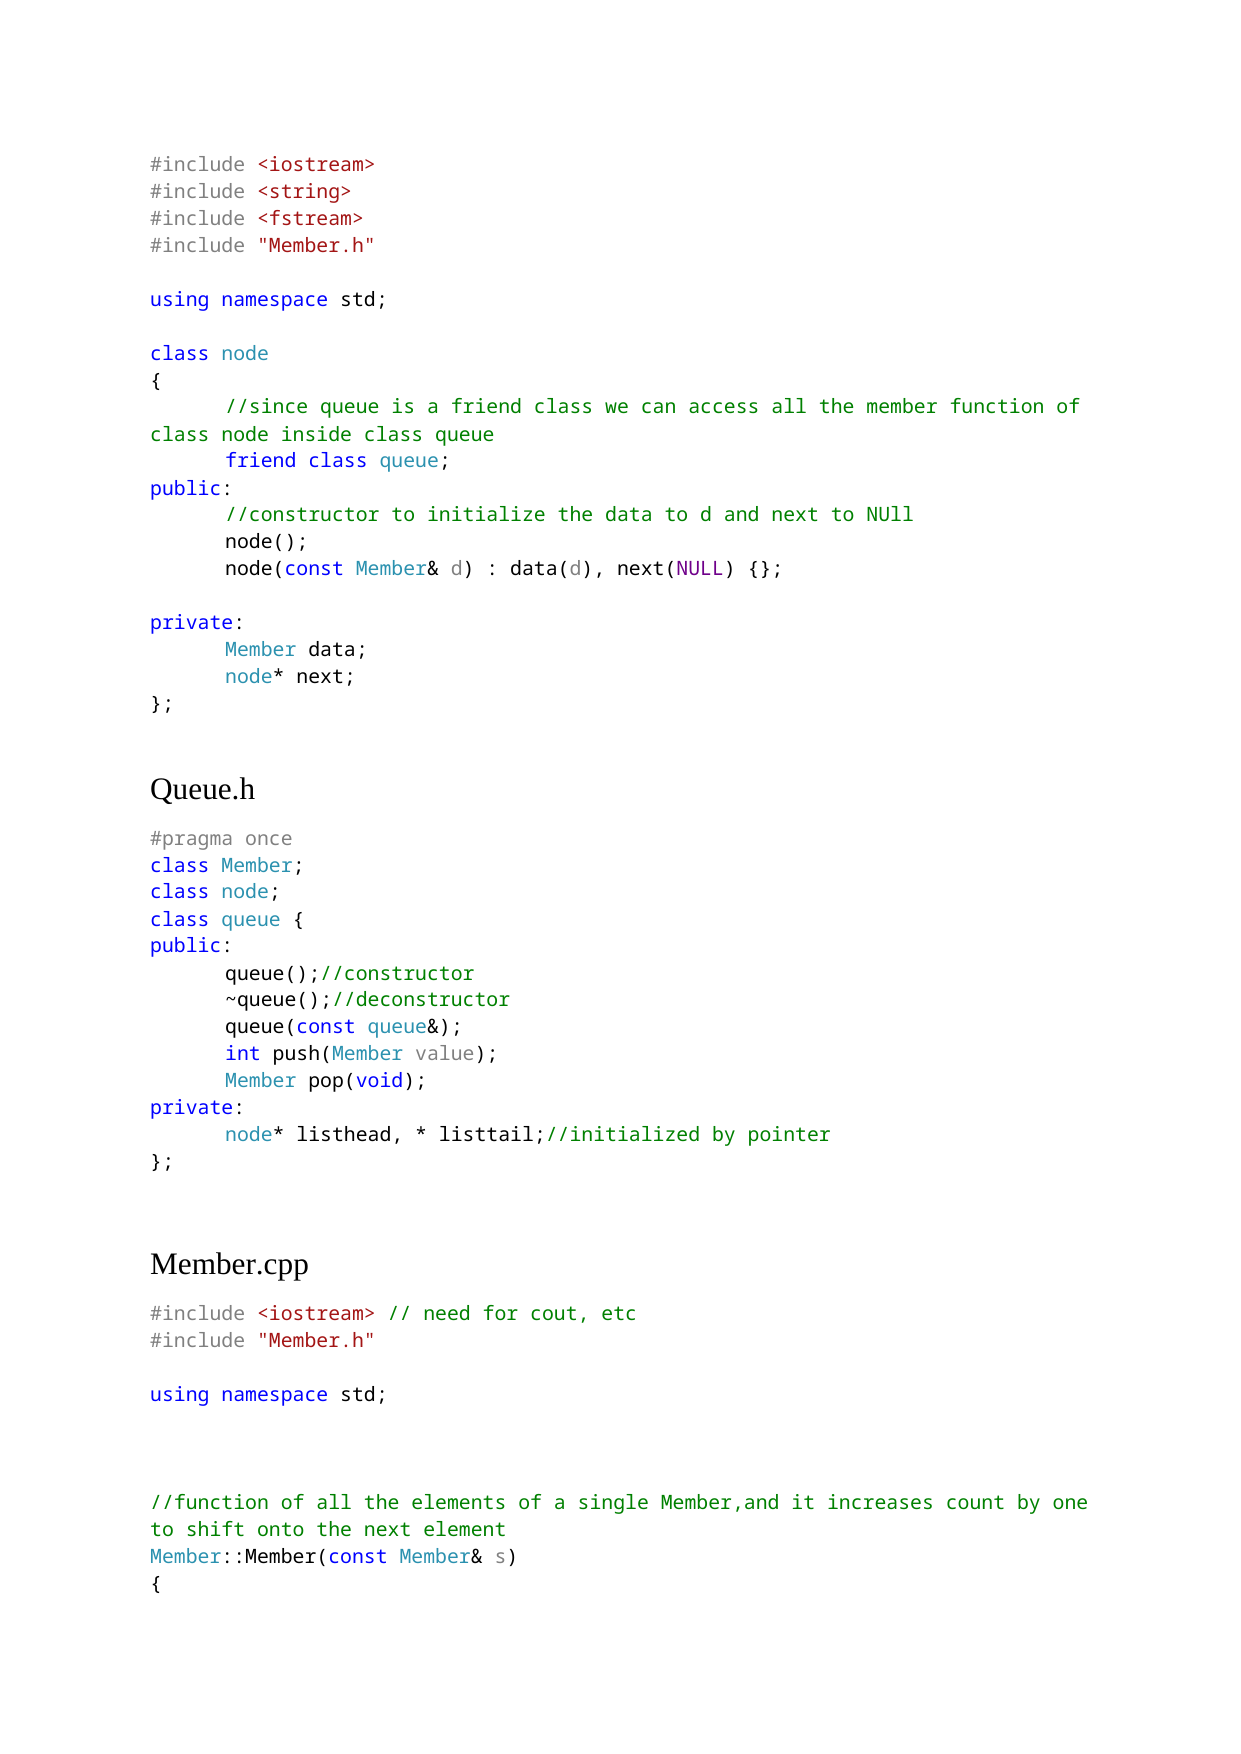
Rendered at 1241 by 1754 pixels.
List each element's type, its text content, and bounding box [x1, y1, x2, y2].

text class node; [150, 878, 1090, 905]
text { [150, 1569, 1090, 1596]
text node(); [150, 528, 1090, 555]
text #pragma once [150, 824, 1090, 851]
text int push(Member value); [150, 1040, 1090, 1067]
text }; [150, 1148, 1090, 1174]
text node(const Member& d) : data(d), next(NULL) {}; [150, 555, 1090, 582]
text #include "Member.h" [150, 1326, 1090, 1353]
text using namespace std; [150, 1380, 1090, 1407]
text #include <iostream> // need for cout, etc [150, 1299, 1090, 1326]
text //function of all the elements of a single Member,and it increases count by one to shift onto the next element [150, 1488, 1090, 1542]
text ~queue();//deconstructor [150, 986, 1090, 1013]
text #include "Member.h" [150, 231, 1090, 258]
text node* next; [150, 663, 1090, 689]
text private: [150, 609, 1090, 636]
text public: [150, 932, 1090, 959]
text using namespace std; [150, 285, 1090, 312]
text //since queue is a friend class we can access all the member function of class node inside class queue [150, 393, 1090, 447]
text friend class queue; [150, 447, 1090, 474]
text class queue { [150, 905, 1090, 932]
text node* listhead, * listtail;//initialized by pointer [150, 1121, 1090, 1148]
text class Member; [150, 851, 1090, 878]
text Member.cpp [150, 1246, 1090, 1282]
text #include <iostream> [150, 150, 1090, 177]
text Member::Member(const Member& s) [150, 1542, 1090, 1569]
text public: [150, 474, 1090, 501]
text Member data; [150, 636, 1090, 663]
text queue();//constructor [150, 959, 1090, 986]
text //constructor to initialize the data to d and next to NUll [150, 501, 1090, 528]
text private: [150, 1094, 1090, 1121]
text Member pop(void); [150, 1067, 1090, 1094]
text { [150, 366, 1090, 393]
text queue(const queue&); [150, 1013, 1090, 1040]
text }; [150, 689, 1090, 717]
text #include <fstream> [150, 204, 1090, 231]
text class node [150, 339, 1090, 366]
text #include <string> [150, 177, 1090, 204]
text Queue.h [150, 770, 1090, 806]
